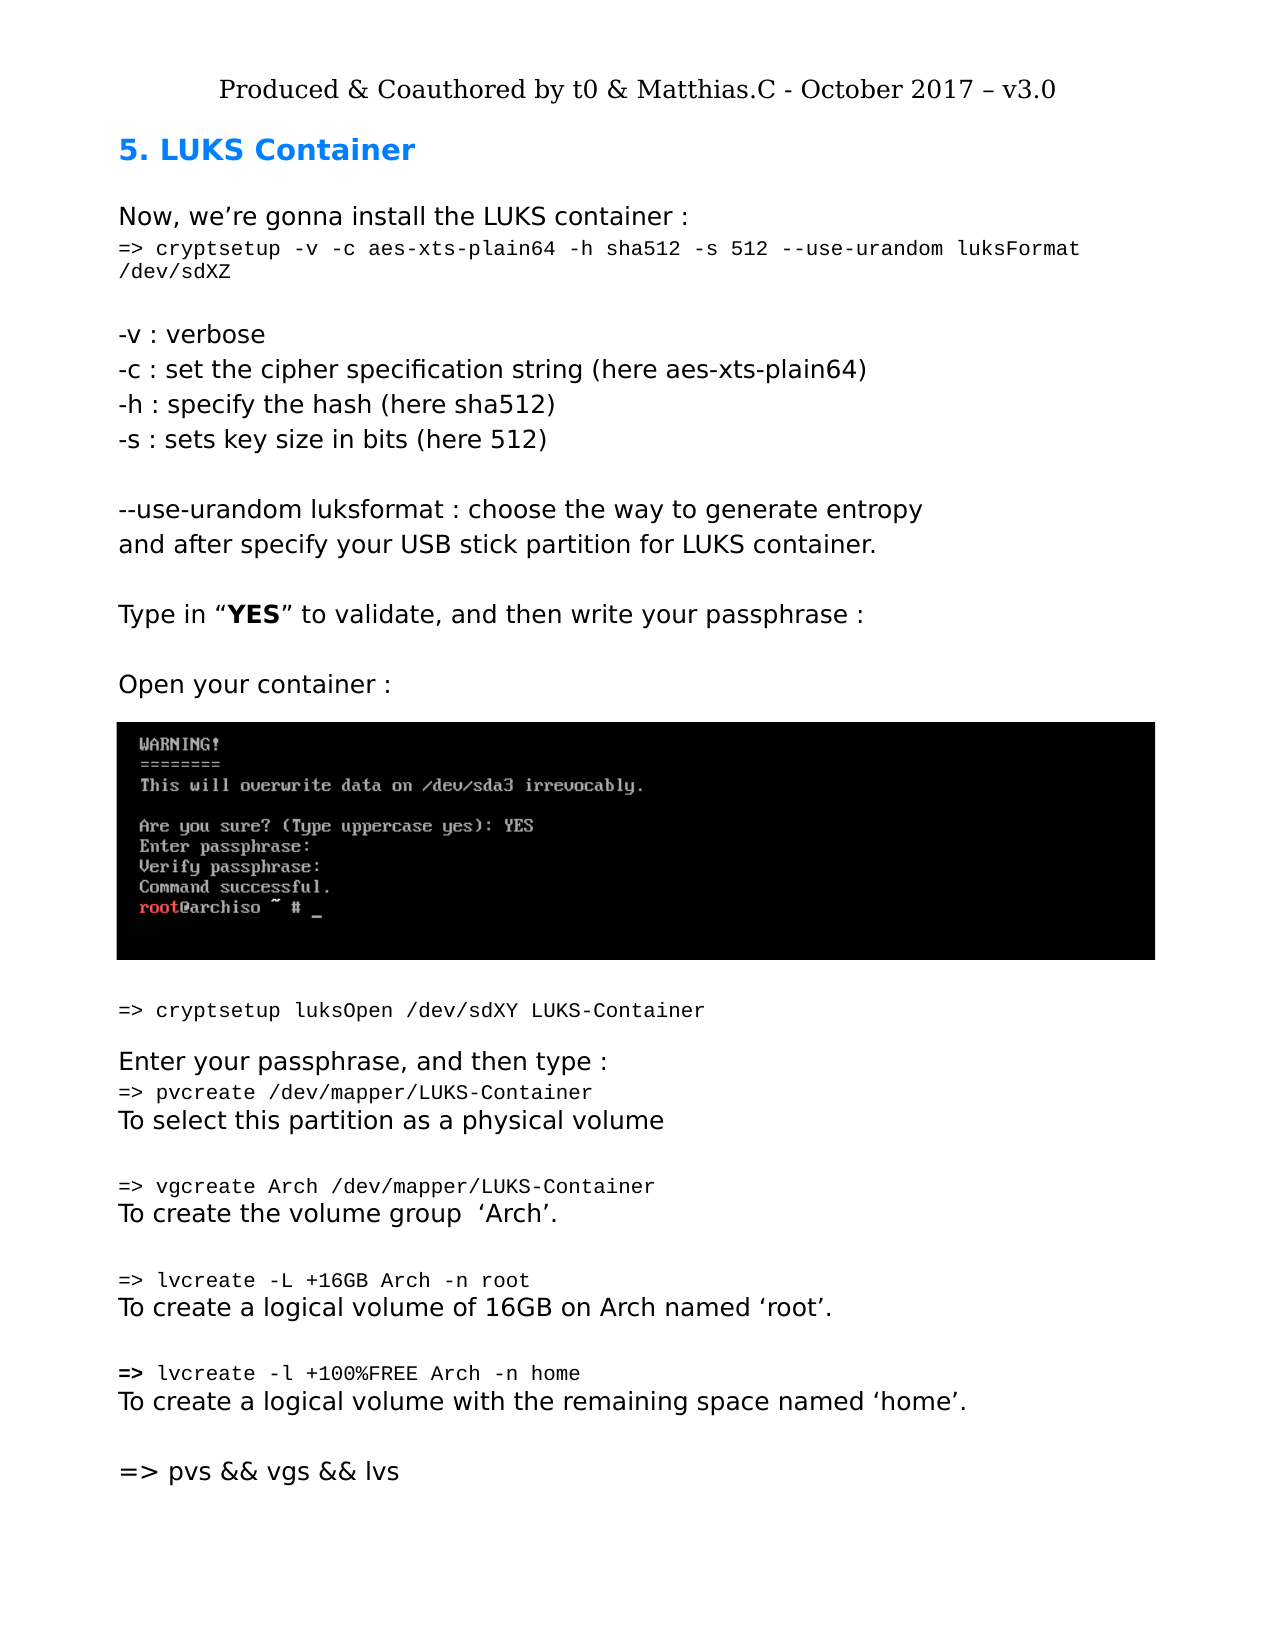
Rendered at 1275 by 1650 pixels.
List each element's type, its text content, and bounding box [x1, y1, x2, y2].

text => cryptsetup luksOpen /dev/sdXY LUKS-Container [118, 1000, 1157, 1024]
text Open your container : [118, 670, 1157, 699]
text -h : specify the hash (here sha512) [118, 390, 1157, 419]
text => vgcreate Arch /dev/mapper/LUKS-Container [118, 1176, 1157, 1200]
text To create a logical volume with the remaining space named ‘home’. [118, 1387, 1157, 1416]
text Now, we’re gonna install the LUKS container : [118, 203, 1157, 232]
text To create the volume group ‘Arch’. [118, 1200, 1157, 1229]
text To select this partition as a physical volume [118, 1106, 1157, 1135]
picture [116, 722, 1156, 960]
text and after specify your USB stick partition for LUKS container. [118, 530, 1157, 559]
text -v : verbose [118, 320, 1157, 349]
text To create a logical volume of 16GB on Arch named ‘root’. [118, 1293, 1157, 1322]
text => cryptsetup -v -c aes-xts-plain64 -h sha512 -s 512 --use-urandom luksFormat /dev/sdXZ [118, 238, 1157, 285]
text --use-urandom luksformat : choose the way to generate entropy [118, 495, 1157, 524]
text Enter your passphrase, and then type : [118, 1047, 1157, 1077]
text => pvcreate /dev/mapper/LUKS-Container [118, 1082, 1157, 1106]
text => lvcreate -l +100%FREE Arch -n home [118, 1363, 1157, 1387]
text -c : set the cipher specification string (here aes-xts-plain64) [118, 355, 1157, 384]
text => pvs && vgs && lvs [118, 1457, 1157, 1486]
text -s : sets key size in bits (here 512) [118, 425, 1157, 454]
subtitle 5. LUKS Container [118, 134, 1157, 168]
text Type in “YES” to validate, and then write your passphrase : [118, 600, 1157, 629]
text => lvcreate -L +16GB Arch -n root [118, 1270, 1157, 1293]
